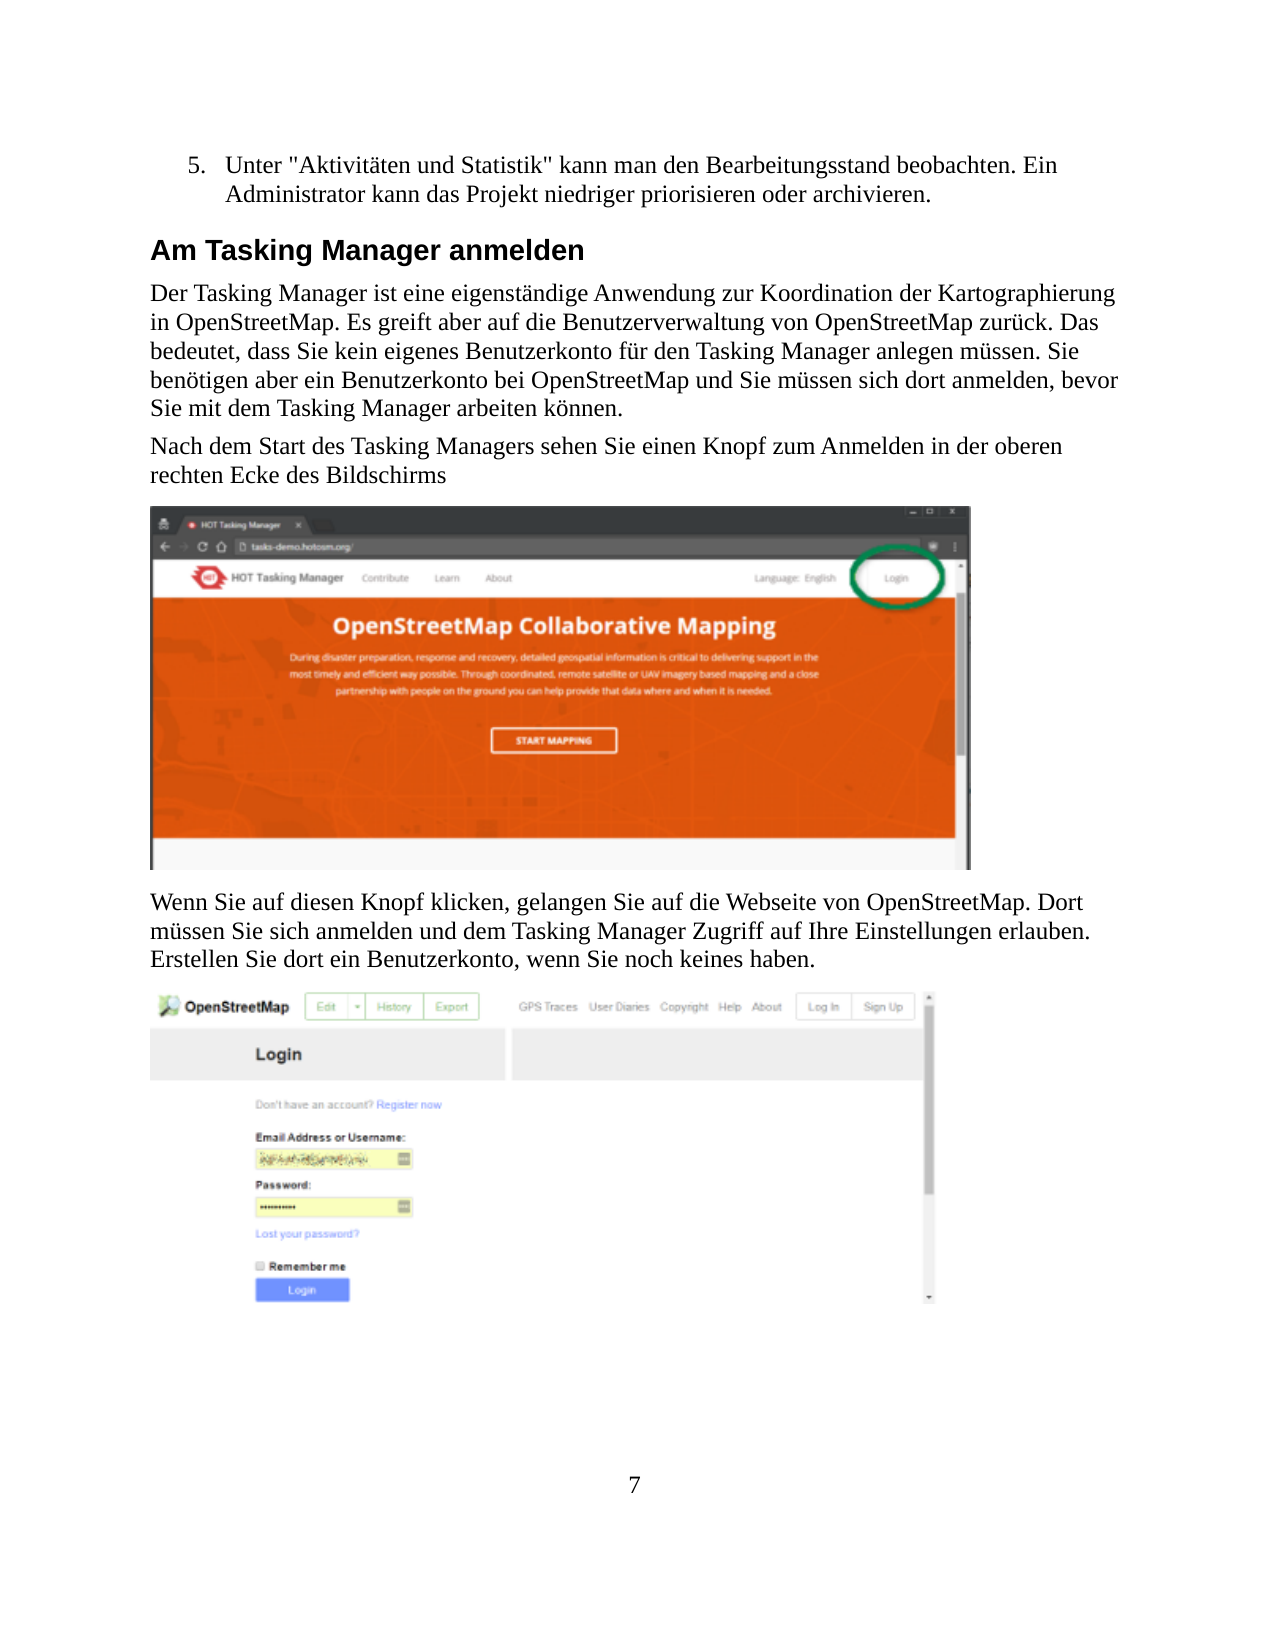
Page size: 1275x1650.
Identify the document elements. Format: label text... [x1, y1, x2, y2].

subtitle Am Tasking Manager anmelden [150, 232, 1125, 266]
text Der Tasking Manager ist eine eigenständige Anwendung zur Koordination der Kartographierung in OpenStreetMap. Es greift aber auf die Benutzerverwaltung von OpenStreetMap zurück. Das bedeutet, dass Sie kein eigenes Benutzerkonto für den Tasking Manager anlegen müssen. Sie benötigen aber ein Benutzerkonto bei OpenStreetMap und Sie müssen sich dort anmelden, bevor Sie mit dem Tasking Manager arbeiten können. [150, 278, 1125, 422]
picture [150, 506, 971, 870]
list Unter "Aktivitäten und Statistik" kann man den Bearbeitungsstand beobachten. Ein Administrator kann das Projekt niedriger priorisieren oder archivieren. [187, 150, 1125, 207]
text Nach dem Start des Tasking Managers sehen Sie einen Knopf zum Anmelden in der oberen rechten Ecke des Bildschirms [150, 431, 1125, 489]
picture [150, 991, 971, 1304]
text Wenn Sie auf diesen Knopf klicken, gelangen Sie auf die Webseite von OpenStreetMap. Dort müssen Sie sich anmelden und dem Tasking Manager Zugriff auf Ihre Einstellungen erlauben. Erstellen Sie dort ein Benutzerkonto, wenn Sie noch keines haben. [150, 887, 1125, 973]
